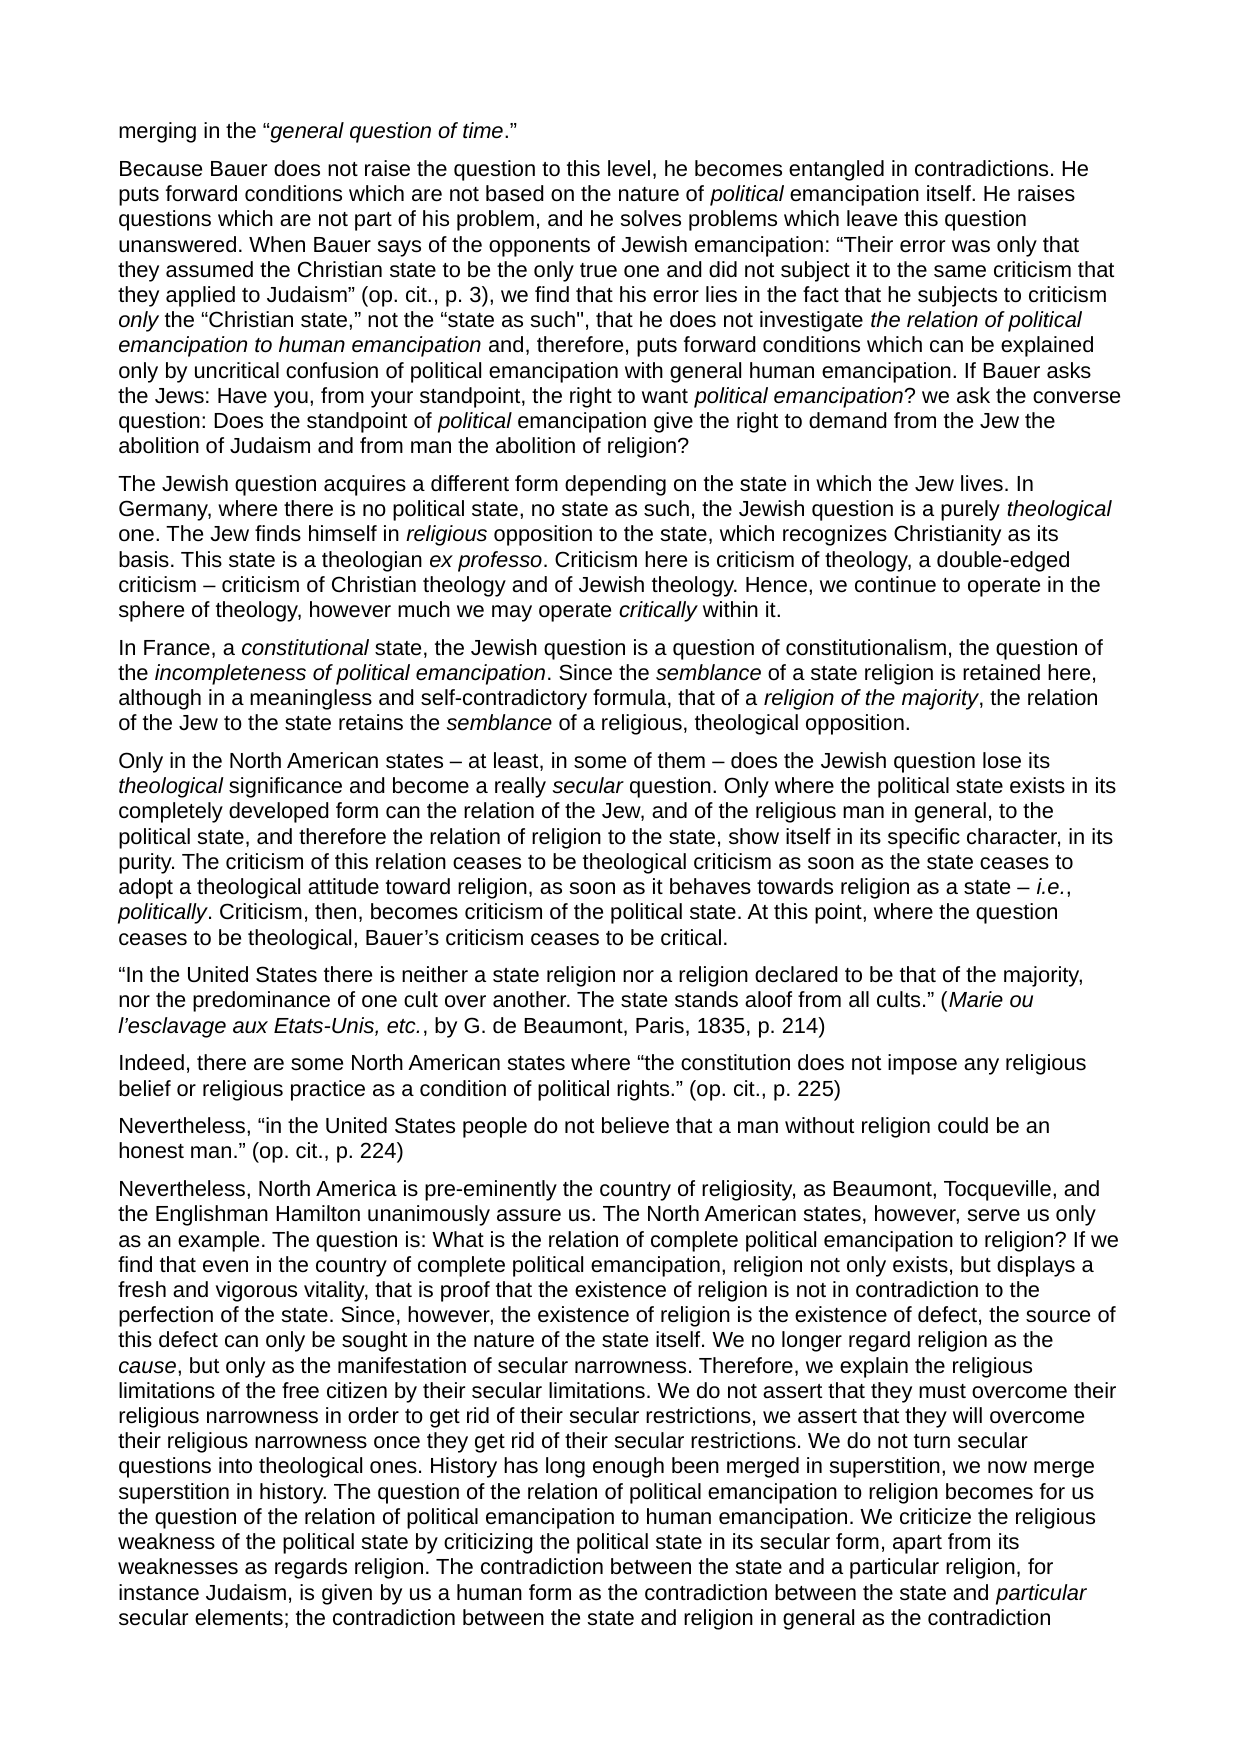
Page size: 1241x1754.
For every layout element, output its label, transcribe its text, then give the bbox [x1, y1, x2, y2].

text Because Bauer does not raise the question to this level, he becomes entangled in contradictions. He puts forward conditions which are not based on the nature of political emancipation itself. He raises questions which are not part of his problem, and he solves problems which leave this question unanswered. When Bauer says of the opponents of Jewish emancipation: “Their error was only that they assumed the Christian state to be the only true one and did not subject it to the same criticism that they applied to Judaism” (op. cit., p. 3), we find that his error lies in the fact that he subjects to criticism only the “Christian state,” not the “state as such", that he does not investigate the relation of political emancipation to human emancipation and, therefore, puts forward conditions which can be explained only by uncritical confusion of political emancipation with general human emancipation. If Bauer asks the Jews: Have you, from your standpoint, the right to want political emancipation? we ask the converse question: Does the standpoint of political emancipation give the right to demand from the Jew the abolition of Judaism and from man the abolition of religion? [118, 156, 1122, 458]
text Only in the North American states – at least, in some of them – does the Jewish question lose its theological significance and become a really secular question. Only where the political state exists in its completely developed form can the relation of the Jew, and of the religious man in general, to the political state, and therefore the relation of religion to the state, show itself in its specific character, in its purity. The criticism of this relation ceases to be theological criticism as soon as the state ceases to adopt a theological attitude toward religion, as soon as it behaves towards religion as a state – i.e., politically. Criticism, then, becomes criticism of the political state. At this point, where the question ceases to be theological, Bauer’s criticism ceases to be critical. [118, 748, 1122, 949]
text The Jewish question acquires a different form depending on the state in which the Jew lives. In Germany, where there is no political state, no state as such, the Jewish question is a purely theological one. The Jew finds himself in religious opposition to the state, which recognizes Christianity as its basis. This state is a theologian ex professo. Criticism here is criticism of theology, a double-edged criticism – criticism of Christian theology and of Jewish theology. Hence, we continue to operate in the sphere of theology, however much we may operate critically within it. [118, 471, 1122, 622]
text In France, a constitutional state, the Jewish question is a question of constitutionalism, the question of the incompleteness of political emancipation. Since the semblance of a state religion is retained here, although in a meaningless and self-contradictory formula, that of a religion of the majority, the relation of the Jew to the state retains the semblance of a religious, theological opposition. [118, 634, 1122, 735]
text Nevertheless, North America is pre-eminently the country of religiosity, as Beaumont, Tocqueville, and the Englishman Hamilton unanimously assure us. The North American states, however, serve us only as an example. The question is: What is the relation of complete political emancipation to religion? If we find that even in the country of complete political emancipation, religion not only exists, but displays a fresh and vigorous vitality, that is proof that the existence of religion is not in contradiction to the perfection of the state. Since, however, the existence of religion is the existence of defect, the source of this defect can only be sought in the nature of the state itself. We no longer regard religion as the cause, but only as the manifestation of secular narrowness. Therefore, we explain the religious limitations of the free citizen by their secular limitations. We do not assert that they must overcome their religious narrowness in order to get rid of their secular restrictions, we assert that they will overcome their religious narrowness once they get rid of their secular restrictions. We do not turn secular questions into theological ones. History has long enough been merged in superstition, we now merge superstition in history. The question of the relation of political emancipation to religion becomes for us the question of the relation of political emancipation to human emancipation. We criticize the religious weakness of the political state by criticizing the political state in its secular form, apart from its weaknesses as regards religion. The contradiction between the state and a particular religion, for instance Judaism, is given by us a human form as the contradiction between the state and particular secular elements; the contradiction between the state and religion in general as the contradiction [118, 1176, 1122, 1630]
text Nevertheless, “in the United States people do not believe that a man without religion could be an honest man.” (op. cit., p. 224) [118, 1113, 1122, 1163]
text merging in the “general question of time.” [118, 118, 1122, 143]
text Indeed, there are some North American states where “the constitution does not impose any religious belief or religious practice as a condition of political rights.” (op. cit., p. 225) [118, 1050, 1122, 1101]
text “In the United States there is neither a state religion nor a religion declared to be that of the majority, nor the predominance of one cult over another. The state stands aloof from all cults.” (Marie ou l’esclavage aux Etats-Unis, etc., by G. de Beaumont, Paris, 1835, p. 214) [118, 962, 1122, 1038]
